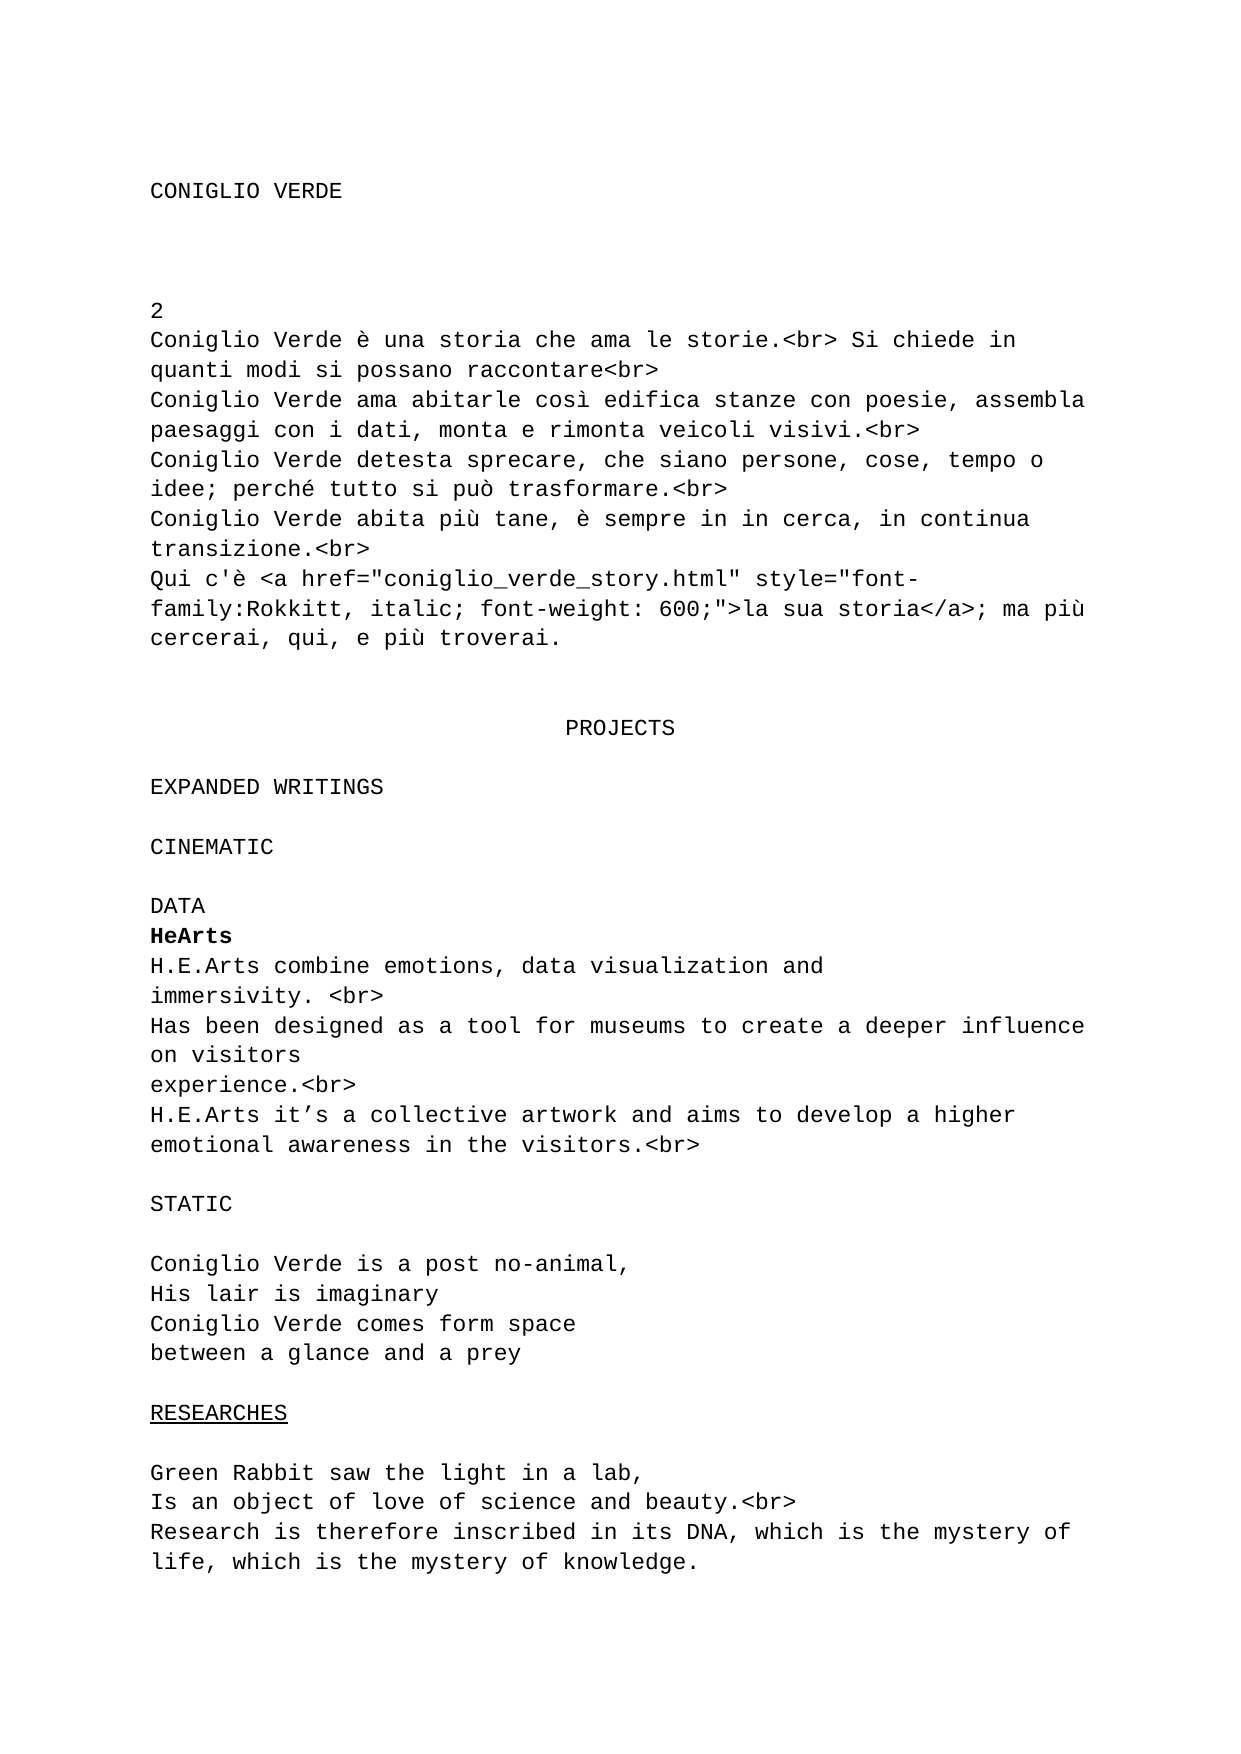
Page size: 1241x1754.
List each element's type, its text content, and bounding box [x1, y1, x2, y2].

text H.E.Arts it’s a collective artwork and aims to develop a higher emotional awareness in the visitors.<br> [150, 1103, 1090, 1159]
text Research is therefore inscribed in its DNA, which is the mystery of life, which is the mystery of knowledge. [150, 1520, 1090, 1576]
text PROJECTS [150, 716, 1090, 742]
text Is an object of love of science and beauty.<br> [150, 1491, 1090, 1517]
text between a glance and a prey [150, 1342, 1090, 1368]
text CONIGLIO VERDE [150, 180, 1090, 206]
text experience.<br> [150, 1073, 1090, 1099]
text CINEMATIC [150, 835, 1090, 861]
text Coniglio Verde comes form space [150, 1312, 1090, 1338]
text Qui c'è <a href="coniglio_verde_story.html" style="font-family:Rokkitt, italic; font-weight: 600;">la sua storia</a>; ma più cercerai, qui, e più troverai. [150, 567, 1090, 653]
text Coniglio Verde è una storia che ama le storie.<br> Si chiede in quanti modi si possano raccontare<br> [150, 329, 1090, 384]
text Coniglio Verde abita più tane, è sempre in in cerca, in continua transizione.<br> [150, 507, 1090, 563]
text immersivity. <br> [150, 984, 1090, 1010]
text Coniglio Verde ama abitarle così edifica stanze con poesie, assembla paesaggi con i dati, monta e rimonta veicoli visivi.<br> [150, 388, 1090, 444]
text Coniglio Verde detesta sprecare, che siano persone, cose, tempo o idee; perché tutto si può trasformare.<br> [150, 448, 1090, 504]
text Has been designed as a tool for museums to create a deeper influence on visitors [150, 1014, 1090, 1070]
text H.E.Arts combine emotions, data visualization and [150, 954, 1090, 980]
text RESEARCHES [150, 1401, 1090, 1427]
text Green Rabbit saw the light in a lab, [150, 1461, 1090, 1487]
text STATIC [150, 1193, 1090, 1219]
text DATA [150, 895, 1090, 921]
text His lair is imaginary [150, 1282, 1090, 1308]
text Coniglio Verde is a post no-animal, [150, 1252, 1090, 1278]
text HeArts [150, 924, 1090, 951]
text 2 [150, 299, 1090, 325]
text EXPANDED WRITINGS [150, 776, 1090, 802]
